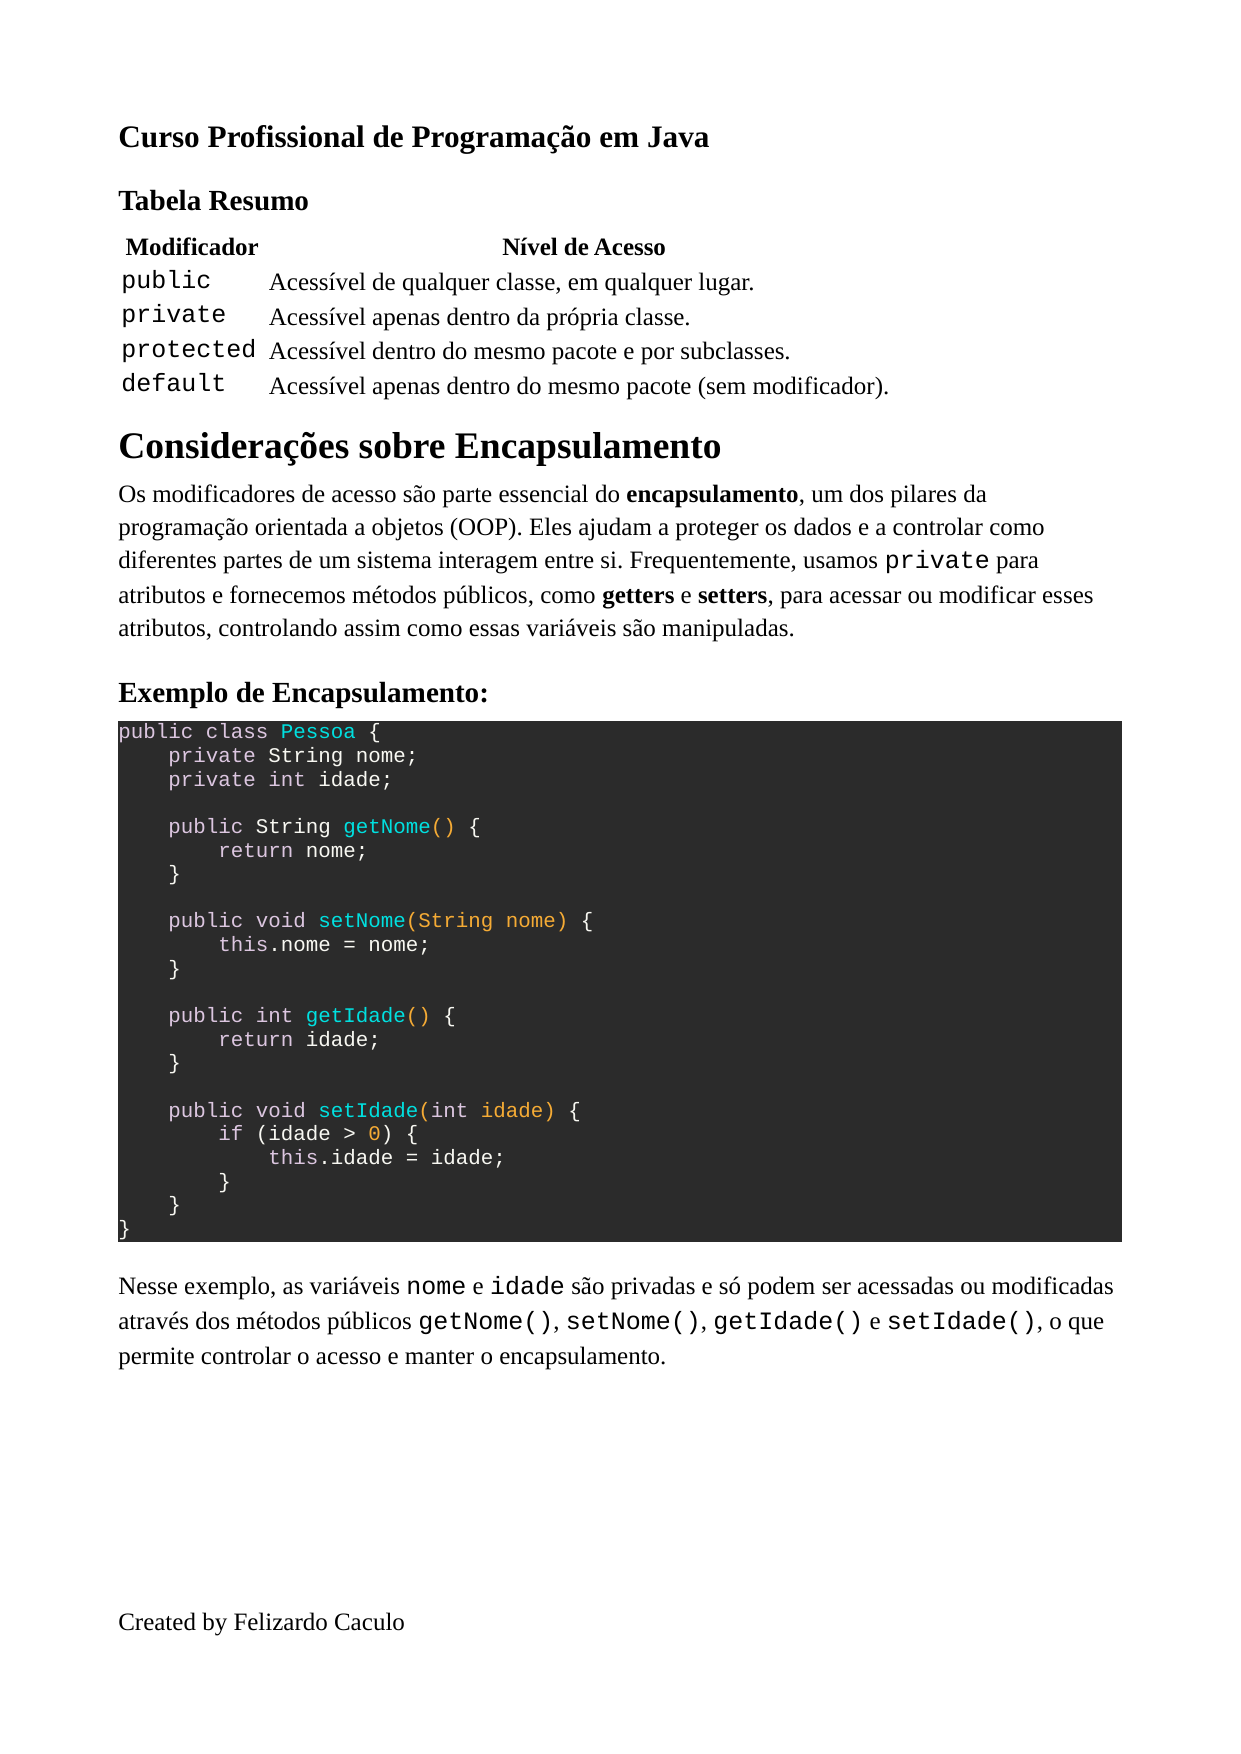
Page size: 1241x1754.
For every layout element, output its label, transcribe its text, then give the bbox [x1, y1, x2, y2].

text private int idade; [118, 769, 1122, 792]
table_cell protected [118, 333, 266, 368]
table_header Nível de Acesso [266, 230, 902, 264]
text Os modificadores de acesso são parte essencial do encapsulamento, um dos pilares da programação orientada a objetos (OOP). Eles ajudam a proteger os dados e a controlar como diferentes partes de um sistema interagem entre si. Frequentemente, usamos private para atributos e fornecemos métodos públicos, como getters e setters, para acessar ou modificar esses atributos, controlando assim como essas variáveis são manipuladas. [118, 479, 1122, 642]
text public void setIdade(int idade) { [118, 1100, 1122, 1123]
text public class Pessoa { [118, 721, 1122, 745]
text } [118, 863, 1122, 887]
text return idade; [118, 1029, 1122, 1052]
text } [118, 1194, 1122, 1218]
text } [118, 1171, 1122, 1194]
text } [118, 1052, 1122, 1076]
text this.idade = idade; [118, 1147, 1122, 1171]
table_cell Acessível dentro do mesmo pacote e por subclasses. [266, 333, 902, 368]
text return nome; [118, 839, 1122, 863]
subtitle Considerações sobre Encapsulamento [118, 423, 1122, 466]
table_cell private [118, 299, 266, 333]
table_cell default [118, 368, 266, 402]
text public String getNome() { [118, 816, 1122, 839]
subtitle Exemplo de Encapsulamento: [118, 675, 1122, 709]
text } [118, 958, 1122, 981]
text Nesse exemplo, as variáveis nome e idade são privadas e só podem ser acessadas ou modificadas através dos métodos públicos getNome(), setNome(), getIdade() e setIdade(), o que permite controlar o acesso e manter o encapsulamento. [118, 1271, 1122, 1370]
table_cell Acessível apenas dentro do mesmo pacote (sem modificador). [266, 368, 902, 402]
table_header Modificador [118, 230, 266, 264]
table_cell public [118, 264, 266, 299]
text if (idade > 0) { [118, 1123, 1122, 1147]
text } [118, 1218, 1122, 1242]
subtitle Tabela Resumo [118, 183, 1122, 217]
text this.nome = nome; [118, 934, 1122, 958]
table_cell Acessível apenas dentro da própria classe. [266, 299, 902, 333]
table_cell Acessível de qualquer classe, em qualquer lugar. [266, 264, 902, 299]
text public int getIdade() { [118, 1005, 1122, 1029]
text public void setNome(String nome) { [118, 911, 1122, 934]
text private String nome; [118, 745, 1122, 769]
